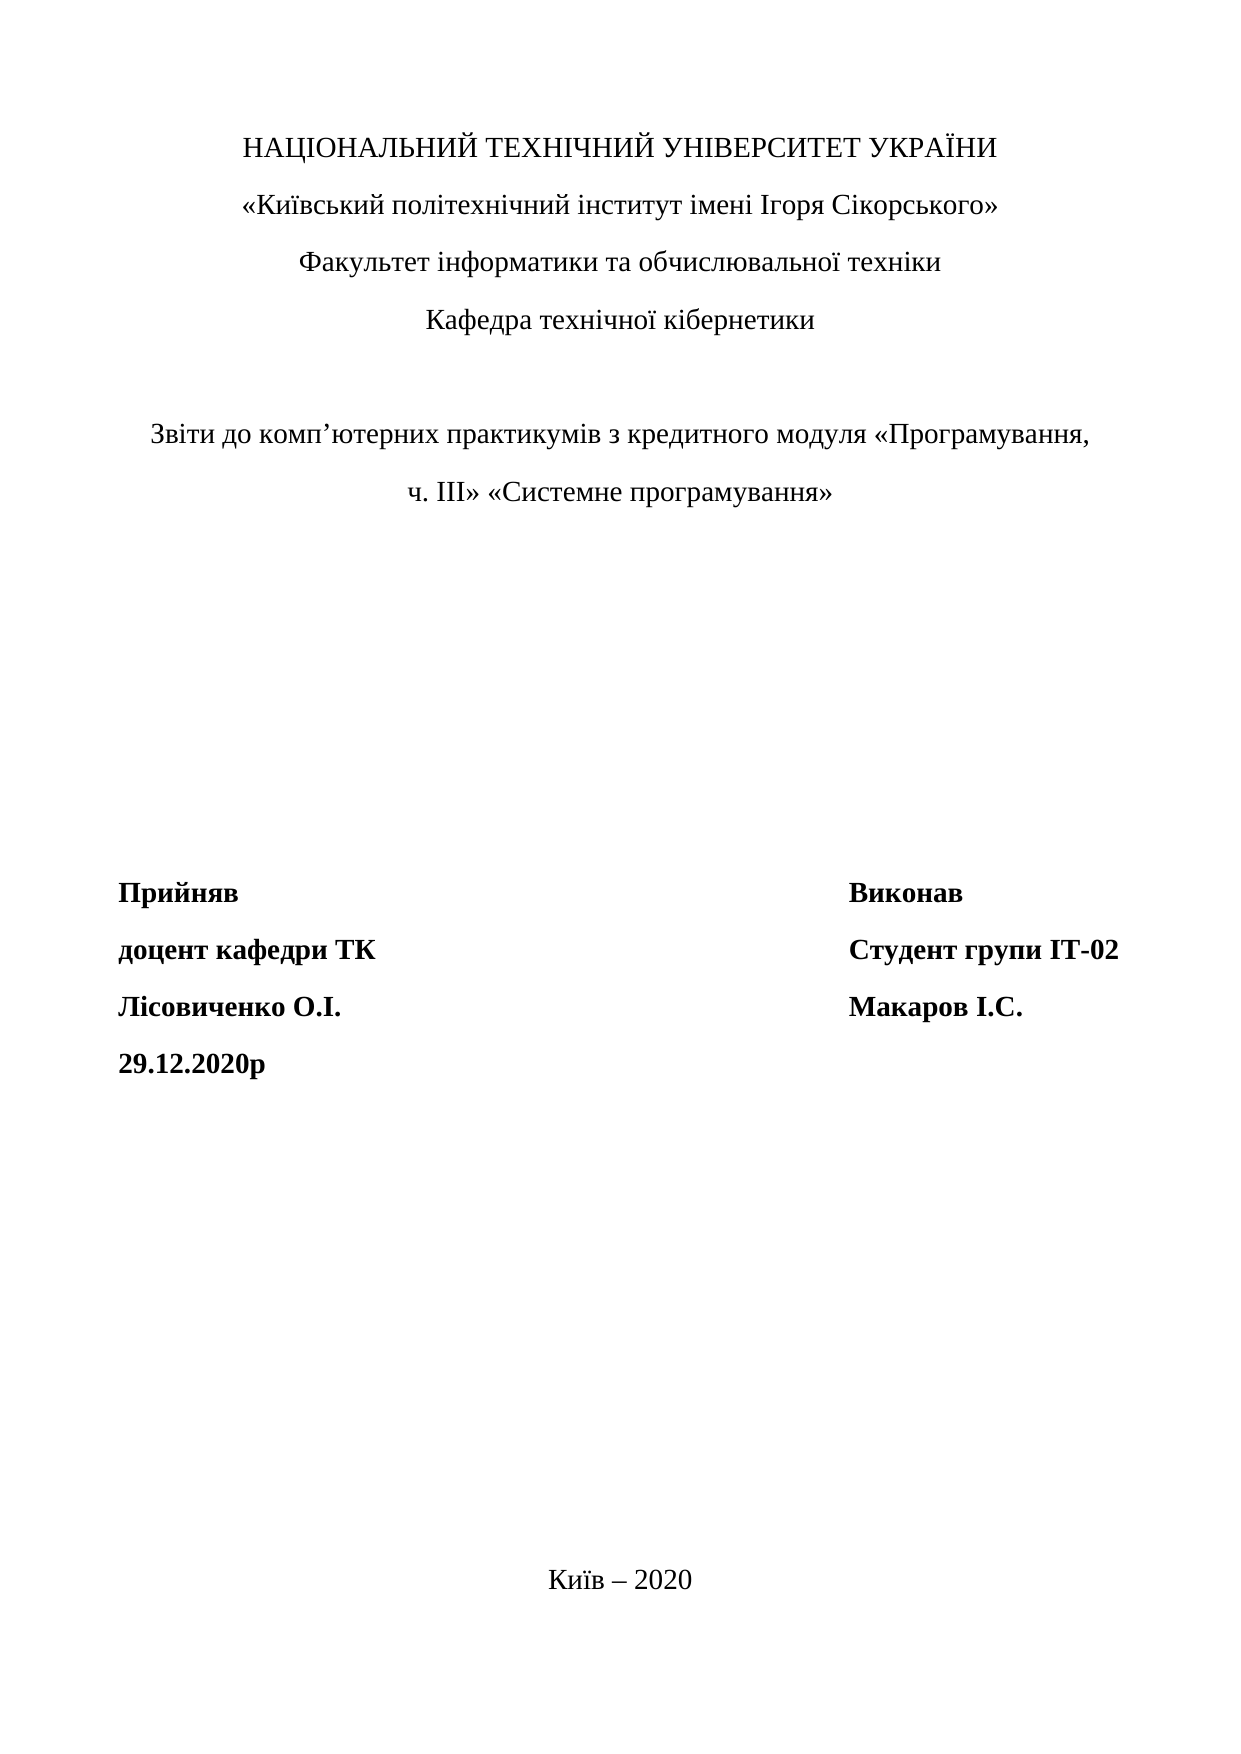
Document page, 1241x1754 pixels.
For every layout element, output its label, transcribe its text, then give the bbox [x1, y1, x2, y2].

text Лісовиченко О.І. Макаров І.С. [118, 989, 1122, 1023]
text НАЦІОНАЛЬНИЙ ТЕХНІЧНИЙ УНІВЕРСИТЕТ УКРАЇНИ [118, 130, 1122, 163]
text Звіти до комп’ютерних практикумів з кредитного модуля «Програмування, [118, 416, 1122, 450]
text «Київський політехнічний інститут імені Ігоря Сікорського» [118, 187, 1122, 221]
text Кафедра технічної кібернетики [118, 302, 1122, 335]
text доцент кафедри ТК Студент групи ІТ-02 [118, 932, 1122, 966]
text 29.12.2020р [118, 1047, 1122, 1080]
text Київ – 2020 [118, 1562, 1122, 1596]
text ч. ІІІ» «Системне програмування» [118, 474, 1122, 507]
text Прийняв Виконав [118, 875, 1122, 908]
text Факультет інформатики та обчислювальної техніки [118, 244, 1122, 278]
